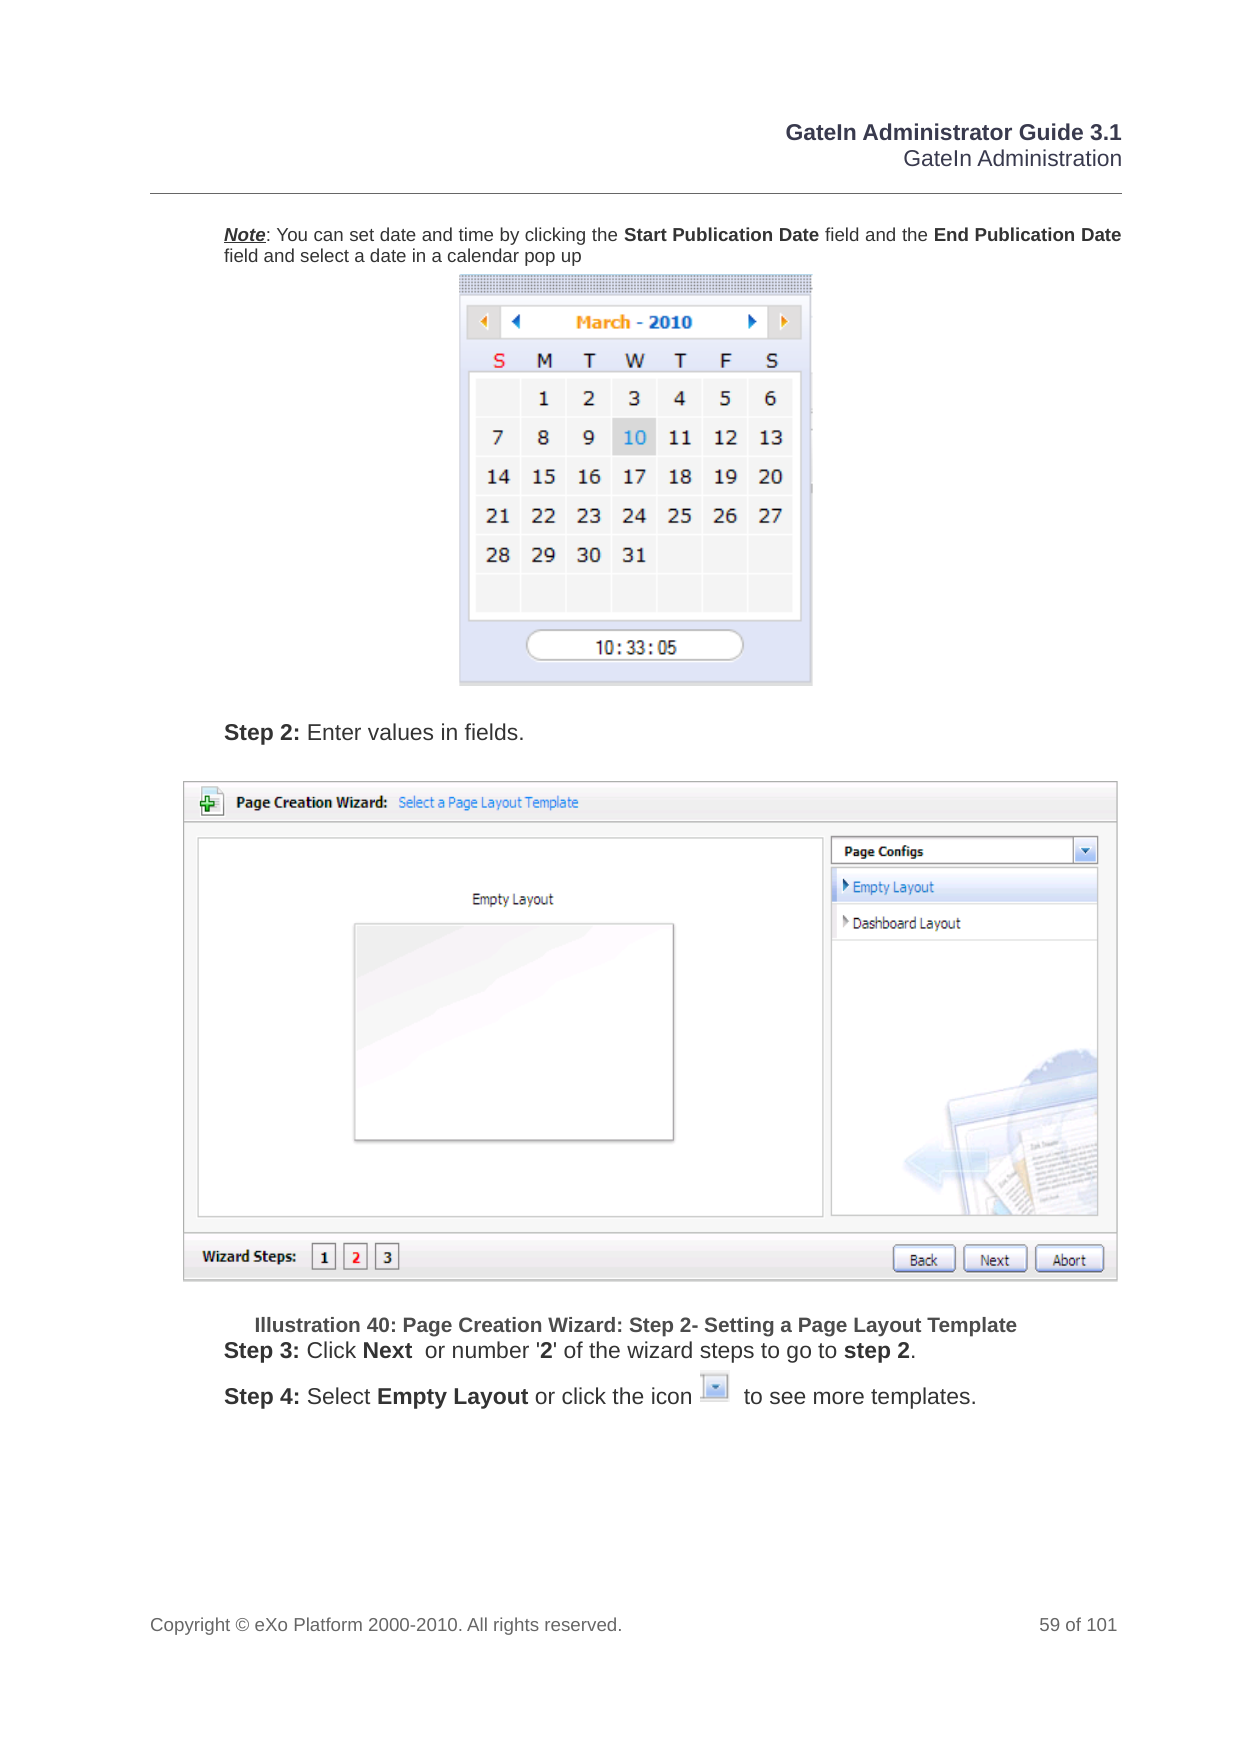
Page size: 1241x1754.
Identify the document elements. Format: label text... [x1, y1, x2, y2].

picture [459, 274, 813, 686]
text Note: You can set date and time by clicking the Start Publication Date field and the End Publication Date field and select a date in a calendar pop up [224, 223, 1122, 267]
text Step 4: Select Empty Layout or click the icon to see more templates. [224, 1363, 1122, 1409]
picture [700, 1370, 730, 1402]
text Step 3: Click Next or number '2' of the wizard steps to go to step 2. [150, 795, 1122, 1363]
picture [183, 781, 1119, 1282]
text Illustration 44: Page Creation Wizard: Step 2- Setting a Page Layout Template [154, 840, 1118, 1337]
text Step 2: Enter values in fields. [224, 719, 1122, 745]
